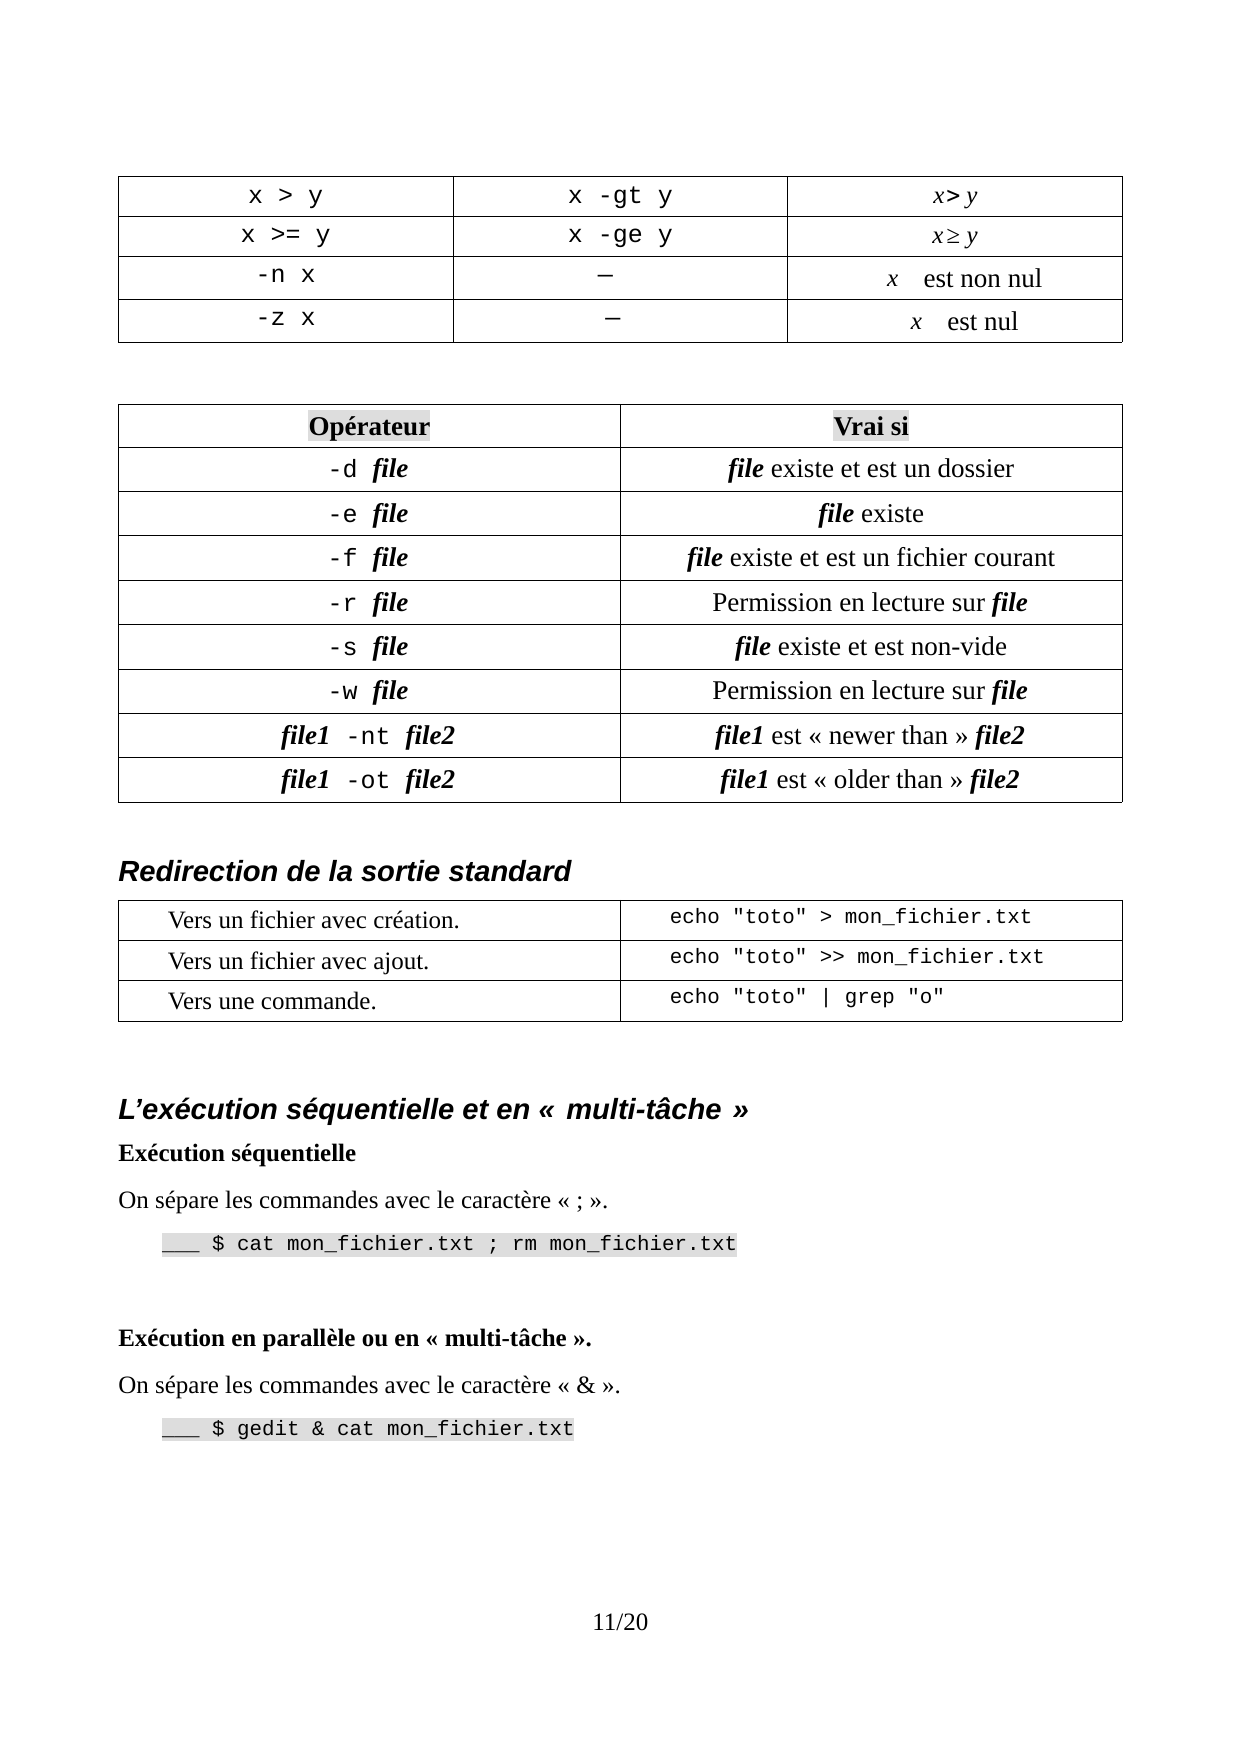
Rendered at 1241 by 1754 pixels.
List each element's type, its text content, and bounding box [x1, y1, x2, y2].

table_cell file1 -nt file2 [119, 714, 620, 757]
table_cell x >= y [119, 217, 453, 256]
table_cell est non nul [788, 257, 1122, 299]
text Exécution séquentielle [118, 1138, 1122, 1167]
table_cell -d file [119, 448, 620, 491]
table_cell file1 est « older than » file2 [621, 758, 1122, 802]
table_cell echo "toto" >> mon_fichier.txt [621, 941, 1122, 980]
table_cell Vers un fichier avec ajout. [119, 941, 620, 980]
table_cell -e file [119, 492, 620, 535]
text ___ $ cat mon_fichier.txt ; rm mon_fichier.txt [162, 1233, 1122, 1257]
table_cell est nul [788, 300, 1122, 342]
text ___ $ gedit & cat mon_fichier.txt [162, 1418, 1122, 1441]
table_cell Permission en lecture sur file [621, 670, 1122, 713]
table_header Vrai si [621, 405, 1122, 447]
text On sépare les commandes avec le caractère « ; ». [118, 1186, 1122, 1214]
table_cell -w file [119, 670, 620, 713]
table_cell x -gt y [454, 177, 787, 216]
table_cell file1 -ot file2 [119, 758, 620, 802]
table_cell file existe et est un dossier [621, 448, 1122, 491]
subtitle Redirection de la sortie standard [118, 854, 1122, 887]
text On sépare les commandes avec le caractère « & ». [118, 1370, 1122, 1399]
table_cell -z x [119, 300, 453, 342]
table_cell -n x [119, 257, 453, 299]
table_cell file existe et est un fichier courant [621, 536, 1122, 580]
table_cell Permission en lecture sur file [621, 581, 1122, 624]
table_cell [788, 217, 1122, 256]
table_cell echo "toto" | grep "o" [621, 981, 1122, 1021]
table_cell file existe et est non-vide [621, 625, 1122, 668]
table_cell Vers une commande. [119, 981, 620, 1021]
table_header Vers un fichier avec création. [119, 901, 620, 940]
table_cell — [454, 257, 787, 299]
table_cell x > y [119, 177, 453, 216]
table_cell -s file [119, 625, 620, 668]
table_cell -f file [119, 536, 620, 580]
text Exécution en parallèle ou en « multi-tâche ». [118, 1323, 1122, 1351]
table_cell x -ge y [454, 217, 787, 256]
table_header Opérateur [119, 405, 620, 447]
table_cell file existe [621, 492, 1122, 535]
table_cell file1 est « newer than » file2 [621, 714, 1122, 757]
table_cell [788, 177, 1122, 216]
table_cell -r file [119, 581, 620, 624]
table_header echo "toto" > mon_fichier.txt [621, 901, 1122, 940]
table_cell — [454, 300, 787, 342]
subtitle L’exécution séquentielle et en « multi-tâche » [118, 1092, 1122, 1126]
